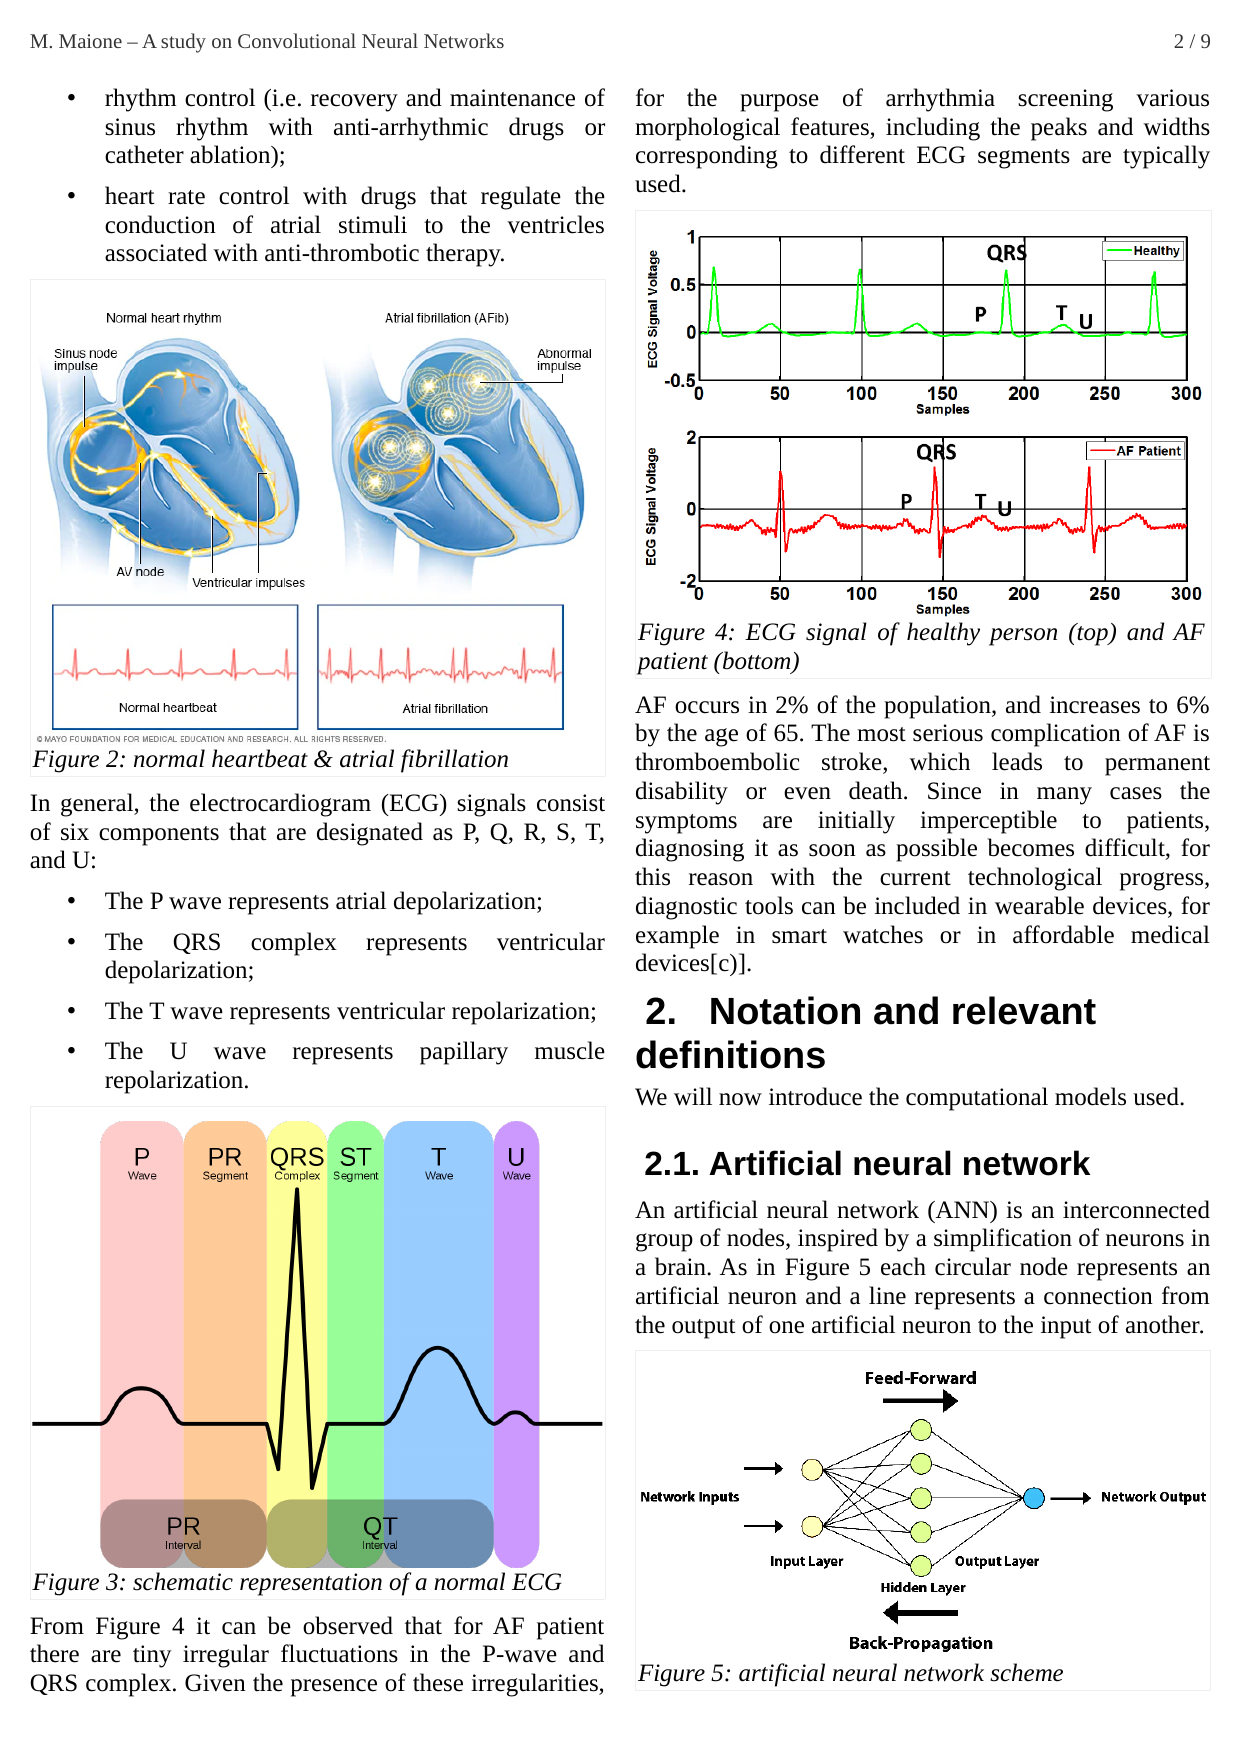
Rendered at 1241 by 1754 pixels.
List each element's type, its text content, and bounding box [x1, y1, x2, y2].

list The U wave represents papillary muscle repolarization. [67, 1036, 605, 1094]
text From Figure 4 it can be observed that for AF patient there are tiny irregular fluctuations in the P-wave and QRS complex. Given the presence of these irregularities, [29, 1611, 605, 1697]
text Figure 3: schematic representation of a normal ECG [32, 1568, 602, 1596]
subtitle Notation and relevant definitions [635, 989, 1211, 1076]
text for the purpose of arrhythmia screening various morphological features, including the peaks and widths corresponding to different ECG segments are typically used. [635, 83, 1211, 198]
subtitle Artificial neural network [635, 1143, 1211, 1182]
list The QRS complex represents ventricular depolarization; [67, 927, 605, 984]
text We will now introduce the computational models used. [635, 1082, 1211, 1111]
text Figure 5: artificial neural network scheme [638, 1658, 1208, 1687]
picture [637, 1365, 1208, 1658]
list The T wave represents ventricular repolarization; [67, 996, 605, 1024]
list heart rate control with drugs that regulate the conduction of atrial stimuli to the ventricles associated with anti-thrombotic therapy. [67, 181, 605, 267]
text Figure 4: ECG signal of healthy person (top) and AF patient (bottom) [638, 618, 1208, 675]
picture [32, 1121, 603, 1568]
text In general, the electrocardiogram (ECG) signals consist of six components that are designated as P, Q, R, S, T, and U: [29, 788, 605, 874]
text An artificial neural network (ANN) is an interconnected group of nodes, inspired by a simplification of neurons in a brain. As in Figure 5 each circular node represents an artificial neuron and a line represents a connection from the output of one artificial neuron to the input of another. [635, 1195, 1211, 1338]
text Figure 2: normal heartbeat & atrial fibrillation [32, 745, 602, 773]
list rhythm control (i.e. recovery and maintenance of sinus rhythm with anti-arrhythmic drugs or catheter ablation); [67, 83, 605, 169]
picture [32, 294, 603, 745]
picture [637, 225, 1208, 618]
text AF occurs in 2% of the population, and increases to 6% by the age of 65. The most serious complication of AF is thromboembolic stroke, which leads to permanent disability or even death. Since in many cases the symptoms are initially imperceptible to patients, diagnosing it as soon as possible becomes difficult, for this reason with the current technological progress, diagnostic tools can be included in wearable devices, for example in smart watches or in affordable medical devices[c]. [635, 690, 1211, 977]
list The P wave represents atrial depolarization; [67, 886, 605, 915]
